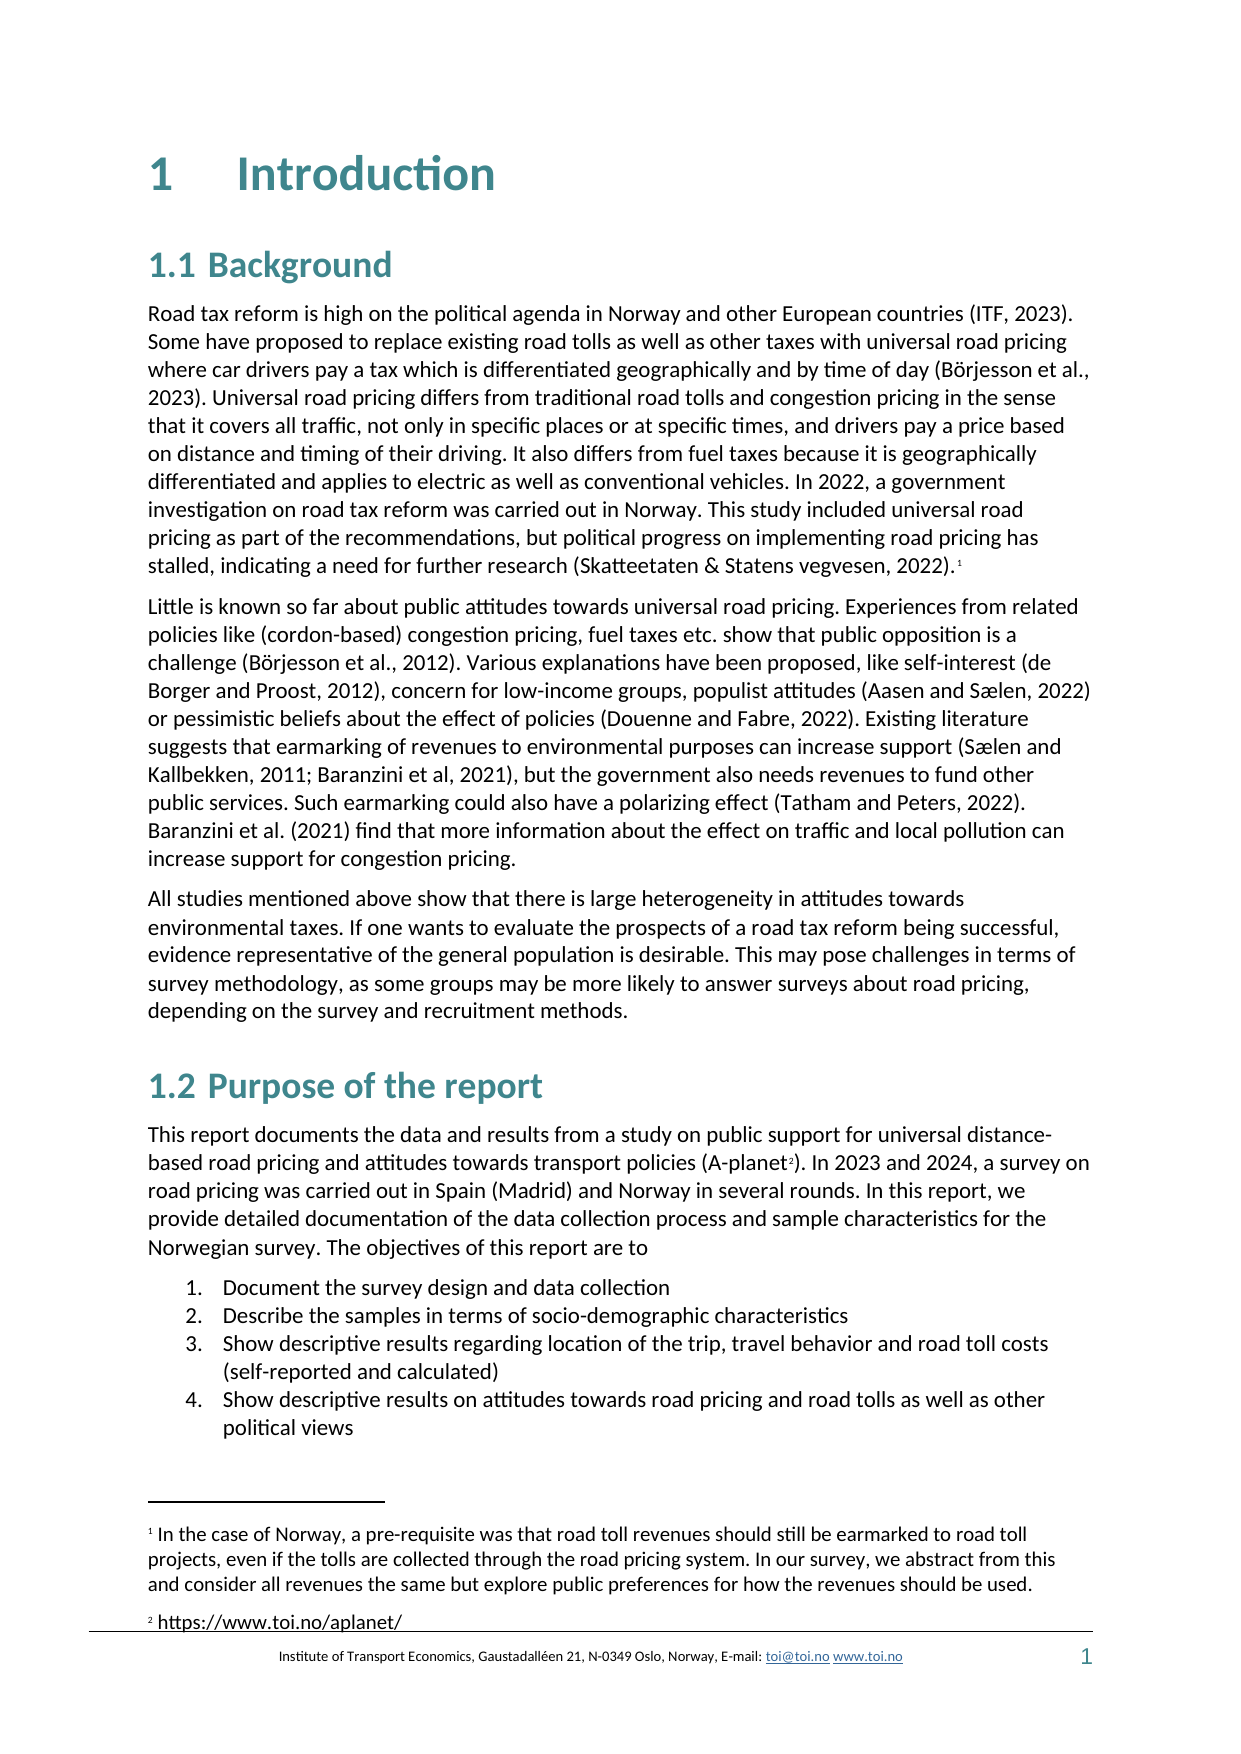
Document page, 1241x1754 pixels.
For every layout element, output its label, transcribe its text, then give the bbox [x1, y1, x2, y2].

list Show descriptive results on attitudes towards road pricing and road tolls as well as other political views [185, 1385, 1092, 1441]
subtitle Purpose of the report [148, 1062, 1092, 1108]
text This report documents the data and results from a study on public support for universal distance-based road pricing and attitudes towards transport policies (A-planet). In 2023 and 2024, a survey on road pricing was carried out in Spain (Madrid) and Norway in several rounds. In this report, we provide detailed documentation of the data collection process and sample characteristics for the Norwegian survey. The objectives of this report are to [148, 1121, 1092, 1261]
list Document the survey design and data collection [185, 1273, 1092, 1301]
text https://www.toi.no/aplanet/ [148, 1609, 1092, 1635]
text In the case of Norway, a pre-requisite was that road toll revenues should still be earmarked to road toll projects, even if the tolls are collected through the road pricing system. In our survey, we abstract from this and consider all revenues the same but explore public preferences for how the revenues should be used. [148, 1521, 1092, 1597]
text Little is known so far about public attitudes towards universal road pricing. Experiences from related policies like (cordon-based) congestion pricing, fuel taxes etc. show that public opposition is a challenge (Börjesson et al., 2012). Various explanations have been proposed, like self-interest (de Borger and Proost, 2012), concern for low-income groups, populist attitudes (Aasen and Sælen, 2022) or pessimistic beliefs about the effect of policies (Douenne and Fabre, 2022). Existing literature suggests that earmarking of revenues to environmental purposes can increase support (Sælen and Kallbekken, 2011; Baranzini et al, 2021), but the government also needs revenues to fund other public services. Such earmarking could also have a polarizing effect (Tatham and Peters, 2022). Baranzini et al. (2021) find that more information about the effect on traffic and local pollution can increase support for congestion pricing. [148, 592, 1092, 872]
list Describe the samples in terms of socio-demographic characteristics [185, 1301, 1092, 1329]
subtitle Introduction [148, 142, 1092, 203]
subtitle Background [148, 241, 1092, 287]
list Show descriptive results regarding location of the trip, travel behavior and road toll costs (self-reported and calculated) [185, 1329, 1092, 1385]
text All studies mentioned above show that there is large heterogeneity in attitudes towards environmental taxes. If one wants to evaluate the prospects of a road tax reform being successful, evidence representative of the general population is desirable. This may pose challenges in terms of survey methodology, as some groups may be more likely to answer surveys about road pricing, depending on the survey and recruitment methods. [148, 884, 1092, 1025]
text Road tax reform is high on the political agenda in Norway and other European countries (ITF, 2023). Some have proposed to replace existing road tolls as well as other taxes with universal road pricing where car drivers pay a tax which is differentiated geographically and by time of day (Börjesson et al., 2023). Universal road pricing differs from traditional road tolls and congestion pricing in the sense that it covers all traffic, not only in specific places or at specific times, and drivers pay a price based on distance and timing of their driving. It also differs from fuel taxes because it is geographically differentiated and applies to electric as well as conventional vehicles. In 2022, a government investigation on road tax reform was carried out in Norway. This study included universal road pricing as part of the recommendations, but political progress on implementing road pricing has stalled, indicating a need for further research (Skatteetaten & Statens vegvesen, 2022). [148, 299, 1092, 579]
